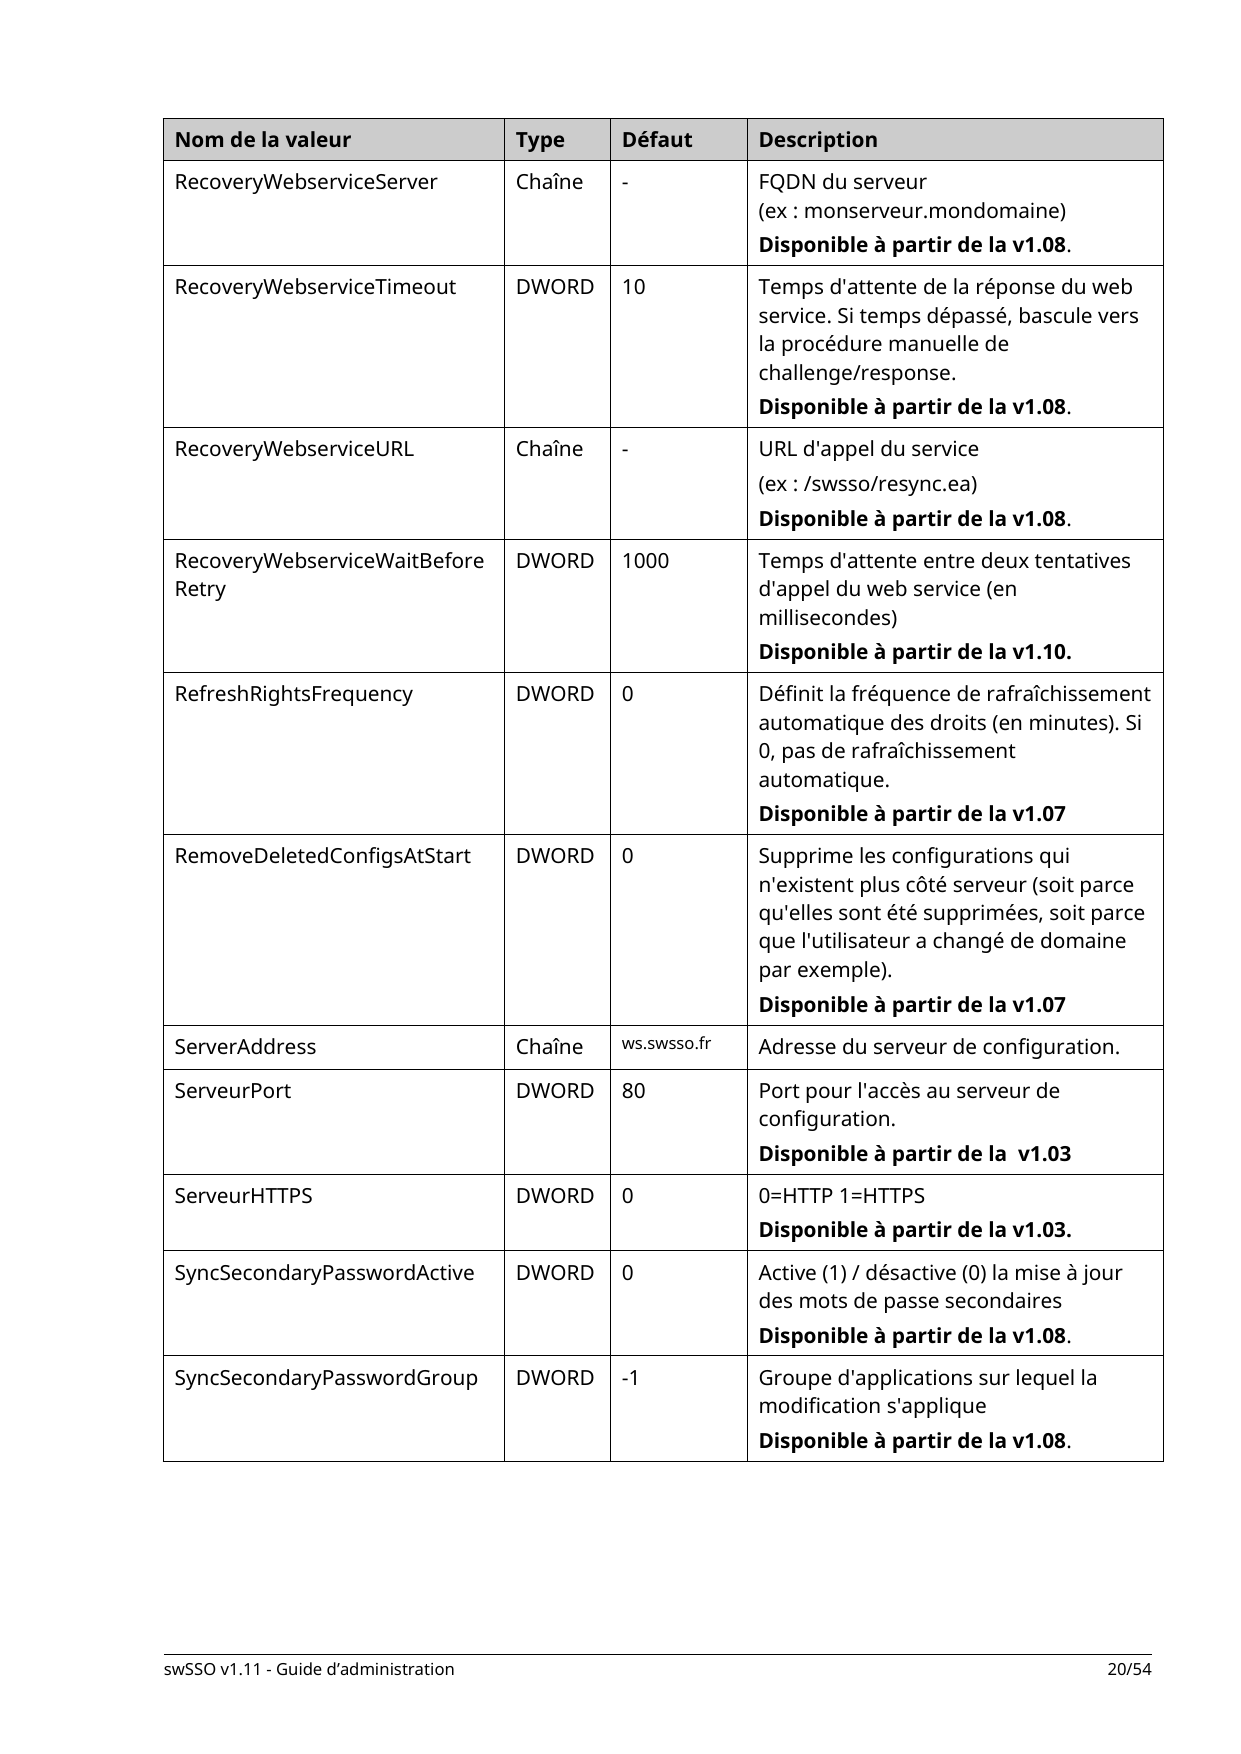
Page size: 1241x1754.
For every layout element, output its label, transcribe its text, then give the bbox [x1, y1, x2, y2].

table_cell DWORD [505, 266, 610, 427]
table_cell Définit la fréquence de rafraîchissement automatique des droits (en minutes). Si 0, pas de rafraîchissement automatique. Disponible à partir de la v1.07 [748, 673, 1163, 834]
table_header Type [505, 119, 610, 160]
table_cell 1000 [611, 540, 747, 672]
table_cell DWORD [505, 1356, 610, 1461]
table_cell -1 [611, 1356, 747, 1461]
table_cell 80 [611, 1070, 747, 1174]
table_cell 10 [611, 266, 747, 427]
table_cell RefreshRightsFrequency [164, 673, 504, 834]
table_cell URL d'appel du service (ex : /swsso/resync.ea) Disponible à partir de la v1.08. [748, 428, 1163, 538]
table_cell Groupe d'applications sur lequel la modification s'applique Disponible à partir de la v1.08. [748, 1356, 1163, 1461]
table_cell - [611, 161, 747, 265]
table_cell 0 [611, 835, 747, 1024]
table_cell 0=HTTP 1=HTTPS Disponible à partir de la v1.03. [748, 1175, 1163, 1250]
table_cell ws.swsso.fr [611, 1026, 747, 1068]
table_cell 0 [611, 1175, 747, 1250]
table_cell SyncSecondaryPasswordActive [164, 1251, 504, 1355]
table_header Description [748, 119, 1163, 160]
table_cell ServeurPort [164, 1070, 504, 1174]
table_cell Temps d'attente de la réponse du web service. Si temps dépassé, bascule vers la procédure manuelle de challenge/response. Disponible à partir de la v1.08. [748, 266, 1163, 427]
table_cell Active (1) / désactive (0) la mise à jour des mots de passe secondaires Disponible à partir de la v1.08. [748, 1251, 1163, 1355]
table_cell DWORD [505, 540, 610, 672]
table_cell 0 [611, 1251, 747, 1355]
table_cell DWORD [505, 1251, 610, 1355]
table_cell RecoveryWebserviceServer [164, 161, 504, 265]
table_header Défaut [611, 119, 747, 160]
table_cell 0 [611, 673, 747, 834]
table_cell Chaîne [505, 428, 610, 538]
table_cell Chaîne [505, 1026, 610, 1068]
table_cell Chaîne [505, 161, 610, 265]
table_cell RemoveDeletedConfigsAtStart [164, 835, 504, 1024]
table_cell ServerAddress [164, 1026, 504, 1068]
table_cell - [611, 428, 747, 538]
table_cell DWORD [505, 1175, 610, 1250]
table_cell ServeurHTTPS [164, 1175, 504, 1250]
table_cell RecoveryWebserviceURL [164, 428, 504, 538]
table_cell DWORD [505, 673, 610, 834]
table_cell RecoveryWebserviceTimeout [164, 266, 504, 427]
table_cell Temps d'attente entre deux tentatives d'appel du web service (en millisecondes) Disponible à partir de la v1.10. [748, 540, 1163, 672]
table_cell DWORD [505, 1070, 610, 1174]
table_cell RecoveryWebserviceWaitBeforeRetry [164, 540, 504, 672]
table_cell Port pour l'accès au serveur de configuration. Disponible à partir de la v1.03 [748, 1070, 1163, 1174]
table_header Nom de la valeur [164, 119, 504, 160]
table_cell Supprime les configurations qui n'existent plus côté serveur (soit parce qu'elles sont été supprimées, soit parce que l'utilisateur a changé de domaine par exemple). Disponible à partir de la v1.07 [748, 835, 1163, 1024]
table_cell Adresse du serveur de configuration. [748, 1026, 1163, 1068]
table_cell FQDN du serveur (ex : monserveur.mondomaine) Disponible à partir de la v1.08. [748, 161, 1163, 265]
table_cell SyncSecondaryPasswordGroup [164, 1356, 504, 1461]
table_cell DWORD [505, 835, 610, 1024]
